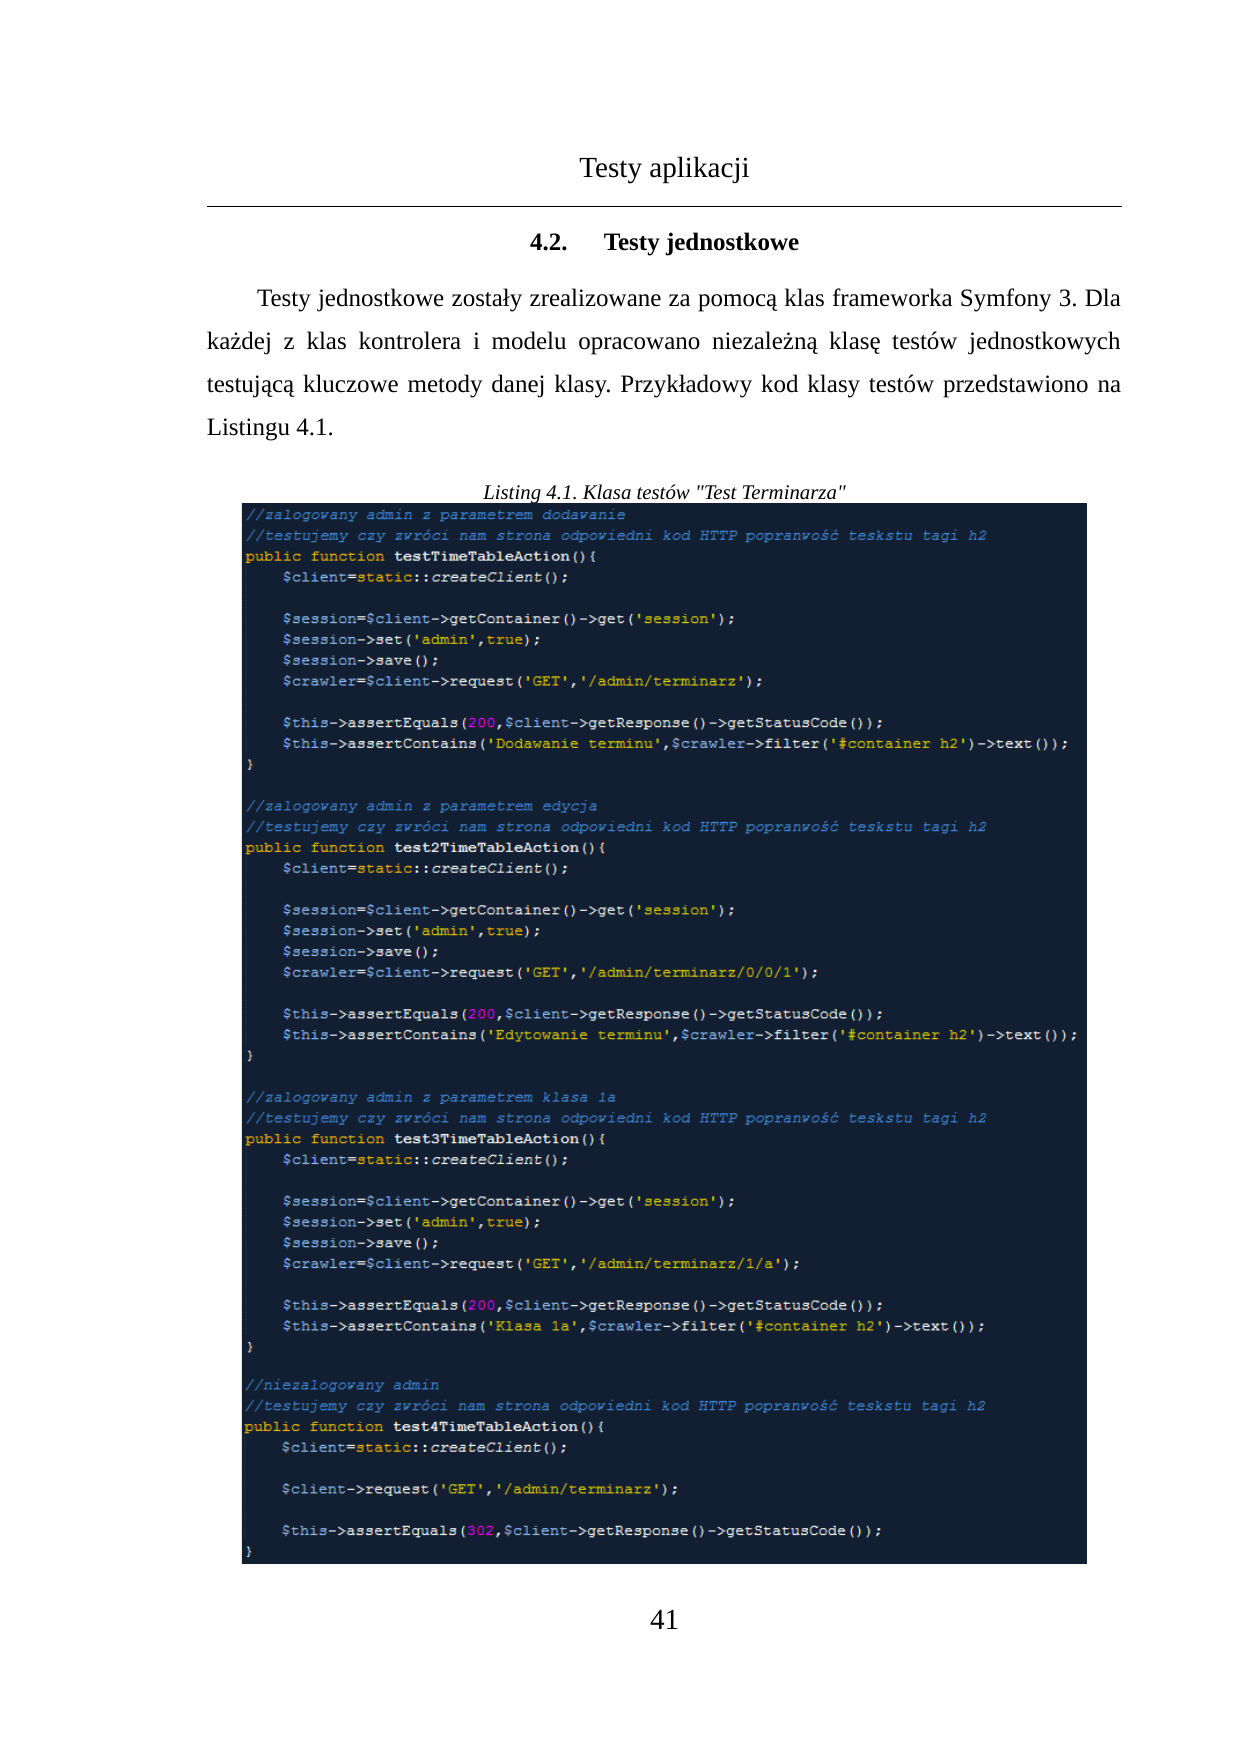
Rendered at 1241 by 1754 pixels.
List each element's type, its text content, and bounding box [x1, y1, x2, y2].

subtitle Testy jednostkowe [207, 227, 1122, 256]
text Testy jednostkowe zostały zrealizowane za pomocą klas frameworka Symfony 3. Dla każdej z klas kontrolera i modelu opracowano niezależną klasę testów jednostkowych testującą kluczowe metody danej klasy. Przykładowy kod klasy testów przedstawiono na Listingu 4.1. [207, 283, 1122, 441]
list Listing 4.1. Klasa testów "Test Terminarza" [242, 480, 1087, 503]
picture [241, 503, 1087, 1564]
